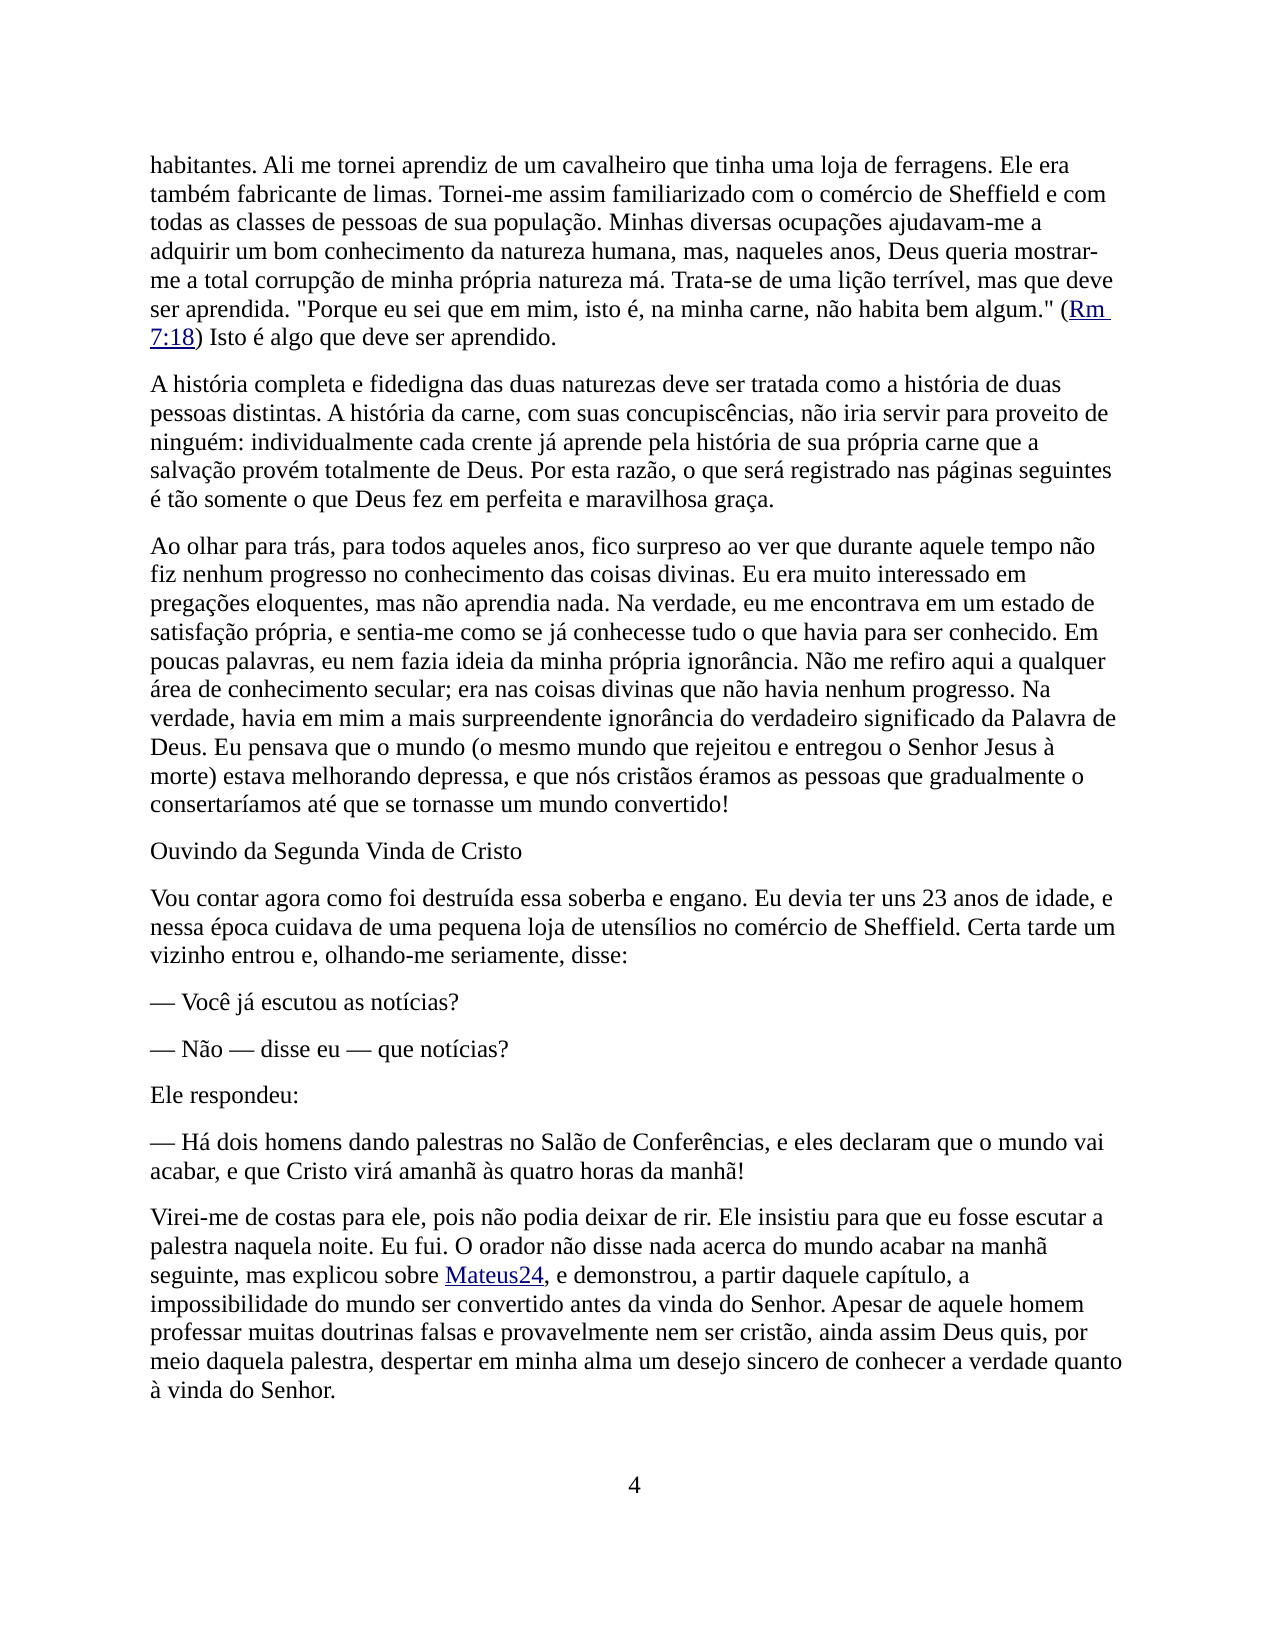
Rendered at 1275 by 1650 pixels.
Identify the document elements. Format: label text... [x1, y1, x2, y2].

text Ouvindo da Segunda Vinda de Cristo [150, 836, 1125, 865]
text — Você já escutou as notícias? [150, 987, 1125, 1016]
text A história completa e fidedigna das duas naturezas deve ser tratada como a história de duas pessoas distintas. A história da carne, com suas concupiscências, não iria servir para proveito de ninguém: individualmente cada crente já aprende pela história de sua própria carne que a salvação provém totalmente de Deus. Por esta razão, o que será registrado nas páginas seguintes é tão somente o que Deus fez em perfeita e maravilhosa graça. [150, 369, 1125, 513]
text — Não — disse eu — que notícias? [150, 1034, 1125, 1062]
text Ele respondeu: [150, 1080, 1125, 1109]
text Virei-me de costas para ele, pois não podia deixar de rir. Ele insistiu para que eu fosse escutar a palestra naquela noite. Eu fui. O orador não disse nada acerca do mundo acabar na manhã seguinte, mas explicou sobre Mateus24, e demonstrou, a partir daquele capítulo, a impossibilidade do mundo ser convertido antes da vinda do Senhor. Apesar de aquele homem professar muitas doutrinas falsas e provavelmente nem ser cristão, ainda assim Deus quis, por meio daquela palestra, despertar em minha alma um desejo sincero de conhecer a verdade quanto à vinda do Senhor. [150, 1202, 1125, 1404]
text — Há dois homens dando palestras no Salão de Conferências, e eles declaram que o mundo vai acabar, e que Cristo virá amanhã às quatro horas da manhã! [150, 1127, 1125, 1184]
text Ao olhar para trás, para todos aqueles anos, fico surpreso ao ver que durante aquele tempo não fiz nenhum progresso no conhecimento das coisas divinas. Eu era muito interessado em pregações eloquentes, mas não aprendia nada. Na verdade, eu me encontrava em um estado de satisfação própria, e sentia-me como se já conhecesse tudo o que havia para ser conhecido. Em poucas palavras, eu nem fazia ideia da minha própria ignorância. Não me refiro aqui a qualquer área de conhecimento secular; era nas coisas divinas que não havia nenhum progresso. Na verdade, havia em mim a mais surpreendente ignorância do verdadeiro significado da Palavra de Deus. Eu pensava que o mundo (o mesmo mundo que rejeitou e entregou o Senhor Jesus à morte) estava melhorando depressa, e que nós cristãos éramos as pessoas que gradualmente o consertaríamos até que se tornasse um mundo convertido! [150, 531, 1125, 818]
text Vou contar agora como foi destruída essa soberba e engano. Eu devia ter uns 23 anos de idade, e nessa época cuidava de uma pequena loja de utensílios no comércio de Sheffield. Certa tarde um vizinho entrou e, olhando-me seriamente, disse: [150, 883, 1125, 969]
text habitantes. Ali me tornei aprendiz de um cavalheiro que tinha uma loja de ferragens. Ele era também fabricante de limas. Tornei-me assim familiarizado com o comércio de Sheffield e com todas as classes de pessoas de sua população. Minhas diversas ocupações ajudavam-me a adquirir um bom conhecimento da natureza humana, mas, naqueles anos, Deus queria mostrar-me a total corrupção de minha própria natureza má. Trata-se de uma lição terrível, mas que deve ser aprendida. "Porque eu sei que em mim, isto é, na minha carne, não habita bem algum." (Rm 7:18) Isto é algo que deve ser aprendido. [150, 150, 1125, 351]
